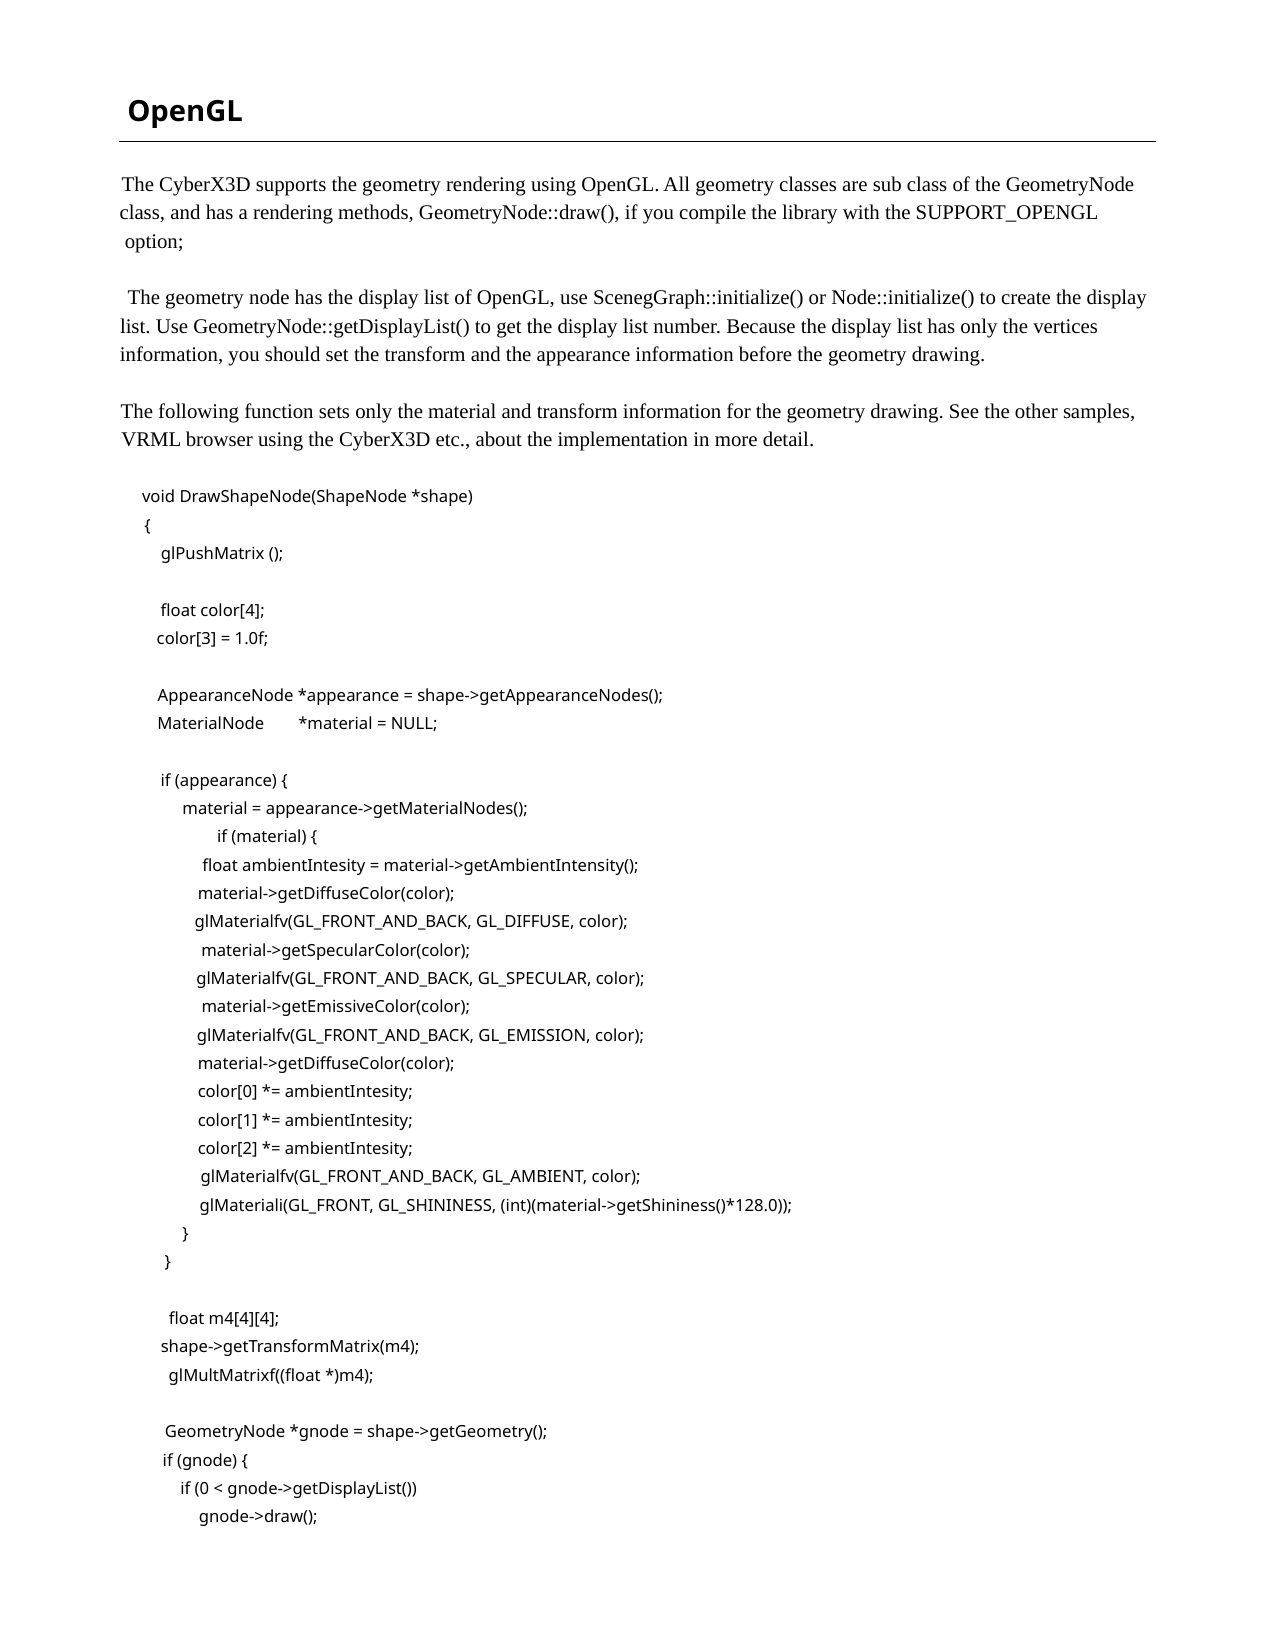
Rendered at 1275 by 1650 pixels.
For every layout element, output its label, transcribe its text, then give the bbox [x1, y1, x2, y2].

text if (material) { [138, 822, 1156, 850]
text float color[4]; [138, 595, 1156, 624]
text if (appearance) { [138, 765, 1156, 794]
text void DrawShapeNode(ShapeNode *shape) [138, 482, 1156, 510]
text if (0 < gnode->getDisplayList()) [138, 1474, 1156, 1502]
text if (gnode) { [138, 1445, 1156, 1474]
text glMaterialfv(GL_FRONT_AND_BACK, GL_AMBIENT, color); [138, 1162, 1156, 1190]
text glMultMatrixf((float *)m4); [138, 1360, 1156, 1389]
text gnode->draw(); [138, 1502, 1156, 1530]
text { [138, 510, 1156, 539]
text shape->getTransformMatrix(m4); [138, 1332, 1156, 1360]
text color[1] *= ambientIntesity; [138, 1105, 1156, 1134]
text MaterialNode *material = NULL; [138, 709, 1156, 737]
text color[0] *= ambientIntesity; [138, 1077, 1156, 1105]
text GeometryNode *gnode = shape->getGeometry(); [138, 1417, 1156, 1445]
text glMaterialfv(GL_FRONT_AND_BACK, GL_EMISSION, color); [138, 1020, 1156, 1049]
text color[2] *= ambientIntesity; [138, 1134, 1156, 1162]
text material->getDiffuseColor(color); [138, 1049, 1156, 1077]
text float ambientIntesity = material->getAmbientIntensity(); [138, 850, 1156, 879]
text material->getDiffuseColor(color); [138, 879, 1156, 907]
text material->getEmissiveColor(color); [138, 992, 1156, 1020]
subtitle OpenGL [119, 82, 1156, 141]
text material = appearance->getMaterialNodes(); [138, 794, 1156, 822]
text glMaterialfv(GL_FRONT_AND_BACK, GL_SPECULAR, color); [138, 964, 1156, 992]
text material->getSpecularColor(color); [138, 935, 1156, 964]
text The following function sets only the material and transform information for the geometry drawing. See the other samples, VRML browser using the CyberX3D etc., about the implementation in more detail. [119, 397, 1156, 454]
text color[3] = 1.0f; [138, 624, 1156, 652]
text glMaterialfv(GL_FRONT_AND_BACK, GL_DIFFUSE, color); [138, 907, 1156, 935]
text } [138, 1247, 1156, 1275]
text AppearanceNode *appearance = shape->getAppearanceNodes(); [138, 680, 1156, 709]
text The geometry node has the display list of OpenGL, use ScenegGraph::initialize() or Node::initialize() to create the display list. Use GeometryNode::getDisplayList() to get the display list number. Because the display list has only the vertices information, you should set the transform and the appearance information before the geometry drawing. [119, 284, 1156, 369]
text glPushMatrix (); [138, 539, 1156, 567]
text } [138, 1219, 1156, 1247]
text float m4[4][4]; [138, 1304, 1156, 1332]
text glMateriali(GL_FRONT, GL_SHININESS, (int)(material->getShininess()*128.0)); [138, 1190, 1156, 1219]
text The CyberX3D supports the geometry rendering using OpenGL. All geometry classes are sub class of the GeometryNode class, and has a rendering methods, GeometryNode::draw(), if you compile the library with the SUPPORT_OPENGL option; [119, 170, 1156, 255]
